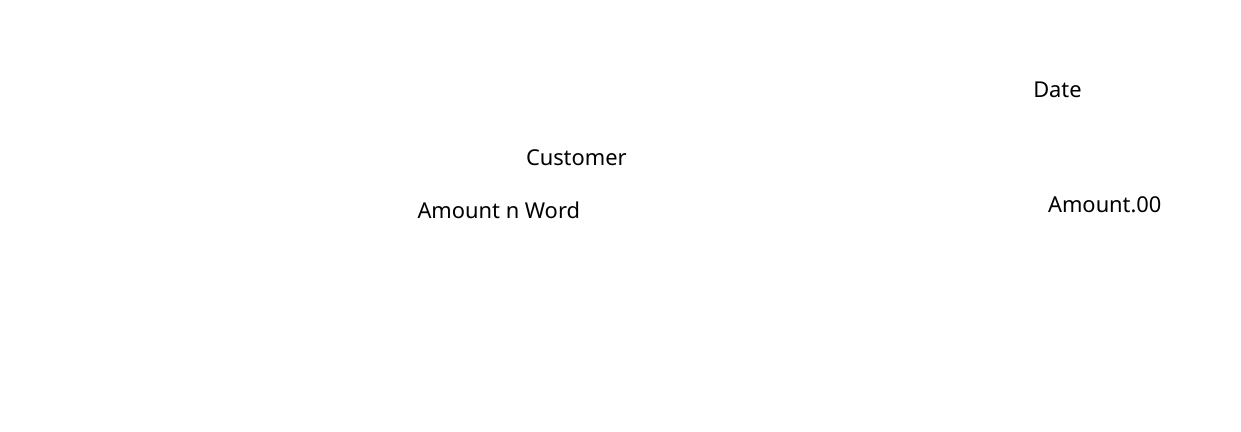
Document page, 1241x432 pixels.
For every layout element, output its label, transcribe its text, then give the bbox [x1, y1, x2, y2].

table_header Amount [1042, 183, 1211, 260]
table_header [30, 183, 382, 260]
table_header Amount n Word [382, 183, 995, 260]
table_header [30, 68, 1027, 136]
table_cell [30, 136, 520, 178]
table_header Date [1028, 68, 1211, 136]
table_header [995, 183, 1042, 260]
table_cell [1207, 136, 1211, 178]
table_cell Customer [520, 136, 1207, 178]
